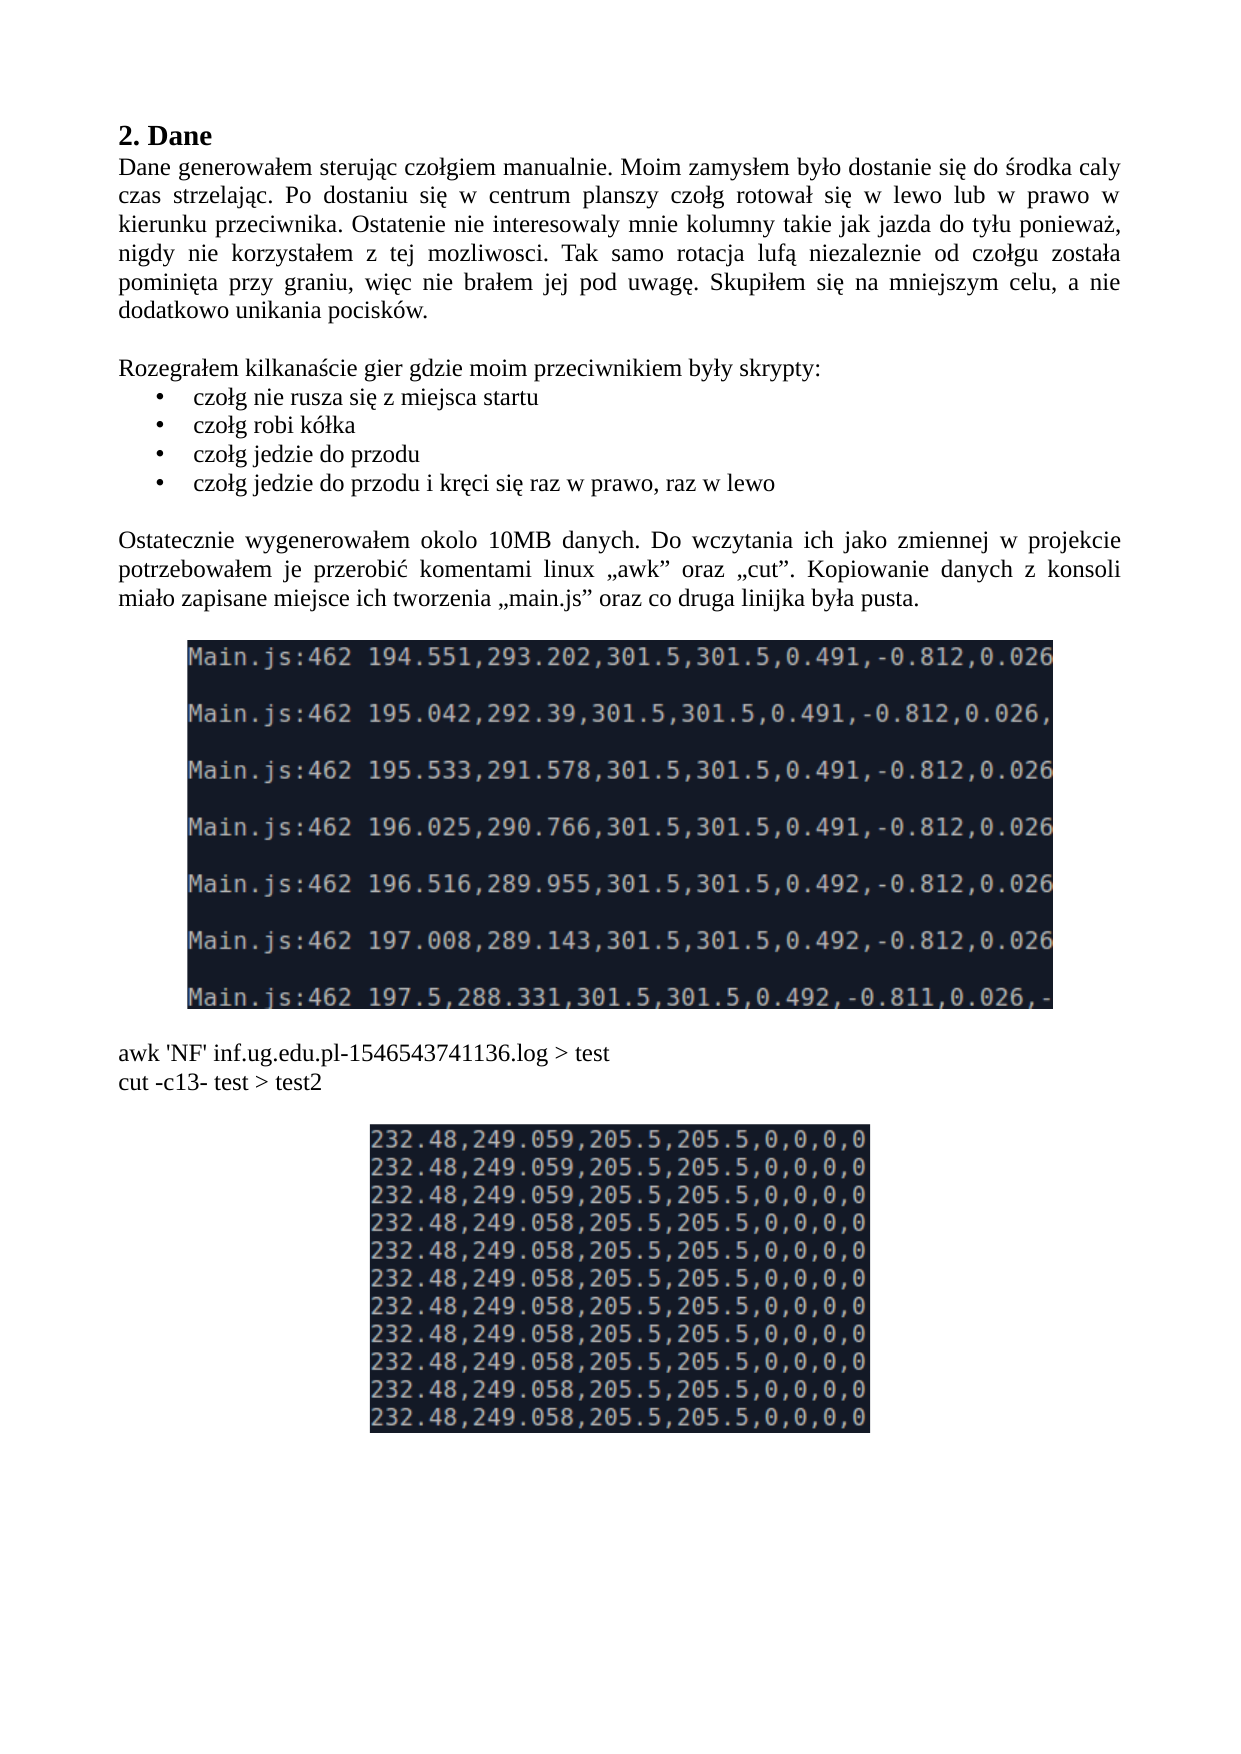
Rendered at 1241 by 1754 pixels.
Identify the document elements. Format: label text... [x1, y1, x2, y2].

list czołg jedzie do przodu [156, 439, 1122, 468]
text 2. Dane [118, 118, 1122, 152]
text Dane generowałem sterując czołgiem manualnie. Moim zamysłem było dostanie się do środka caly czas strzelając. Po dostaniu się w centrum planszy czołg rotował się w lewo lub w prawo w kierunku przeciwnika. Ostatenie nie interesowaly mnie kolumny takie jak jazda do tyłu ponieważ, nigdy nie korzystałem z tej mozliwosci. Tak samo rotacja lufą niezaleznie od czołgu została pominięta przy graniu, więc nie brałem jej pod uwagę. Skupiłem się na mniejszym celu, a nie dodatkowo unikania pocisków. [118, 152, 1122, 324]
text cut -c13- test > test2 [118, 1067, 1122, 1095]
text Rozegrałem kilkanaście gier gdzie moim przeciwnikiem były skrypty: [118, 353, 1122, 382]
picture [187, 640, 1053, 1009]
text awk 'NF' inf.ug.edu.pl-1546543741136.log > test [118, 1038, 1122, 1067]
list czołg jedzie do przodu i kręci się raz w prawo, raz w lewo [156, 468, 1122, 497]
text Ostatecznie wygenerowałem okolo 10MB danych. Do wczytania ich jako zmiennej w projekcie potrzebowałem je przerobić komentami linux „awk” oraz „cut”. Kopiowanie danych z konsoli miało zapisane miejsce ich tworzenia „main.js” oraz co druga linijka była pusta. [118, 525, 1122, 612]
picture [369, 1124, 871, 1433]
list czołg robi kółka [156, 410, 1122, 439]
list czołg nie rusza się z miejsca startu [156, 382, 1122, 410]
